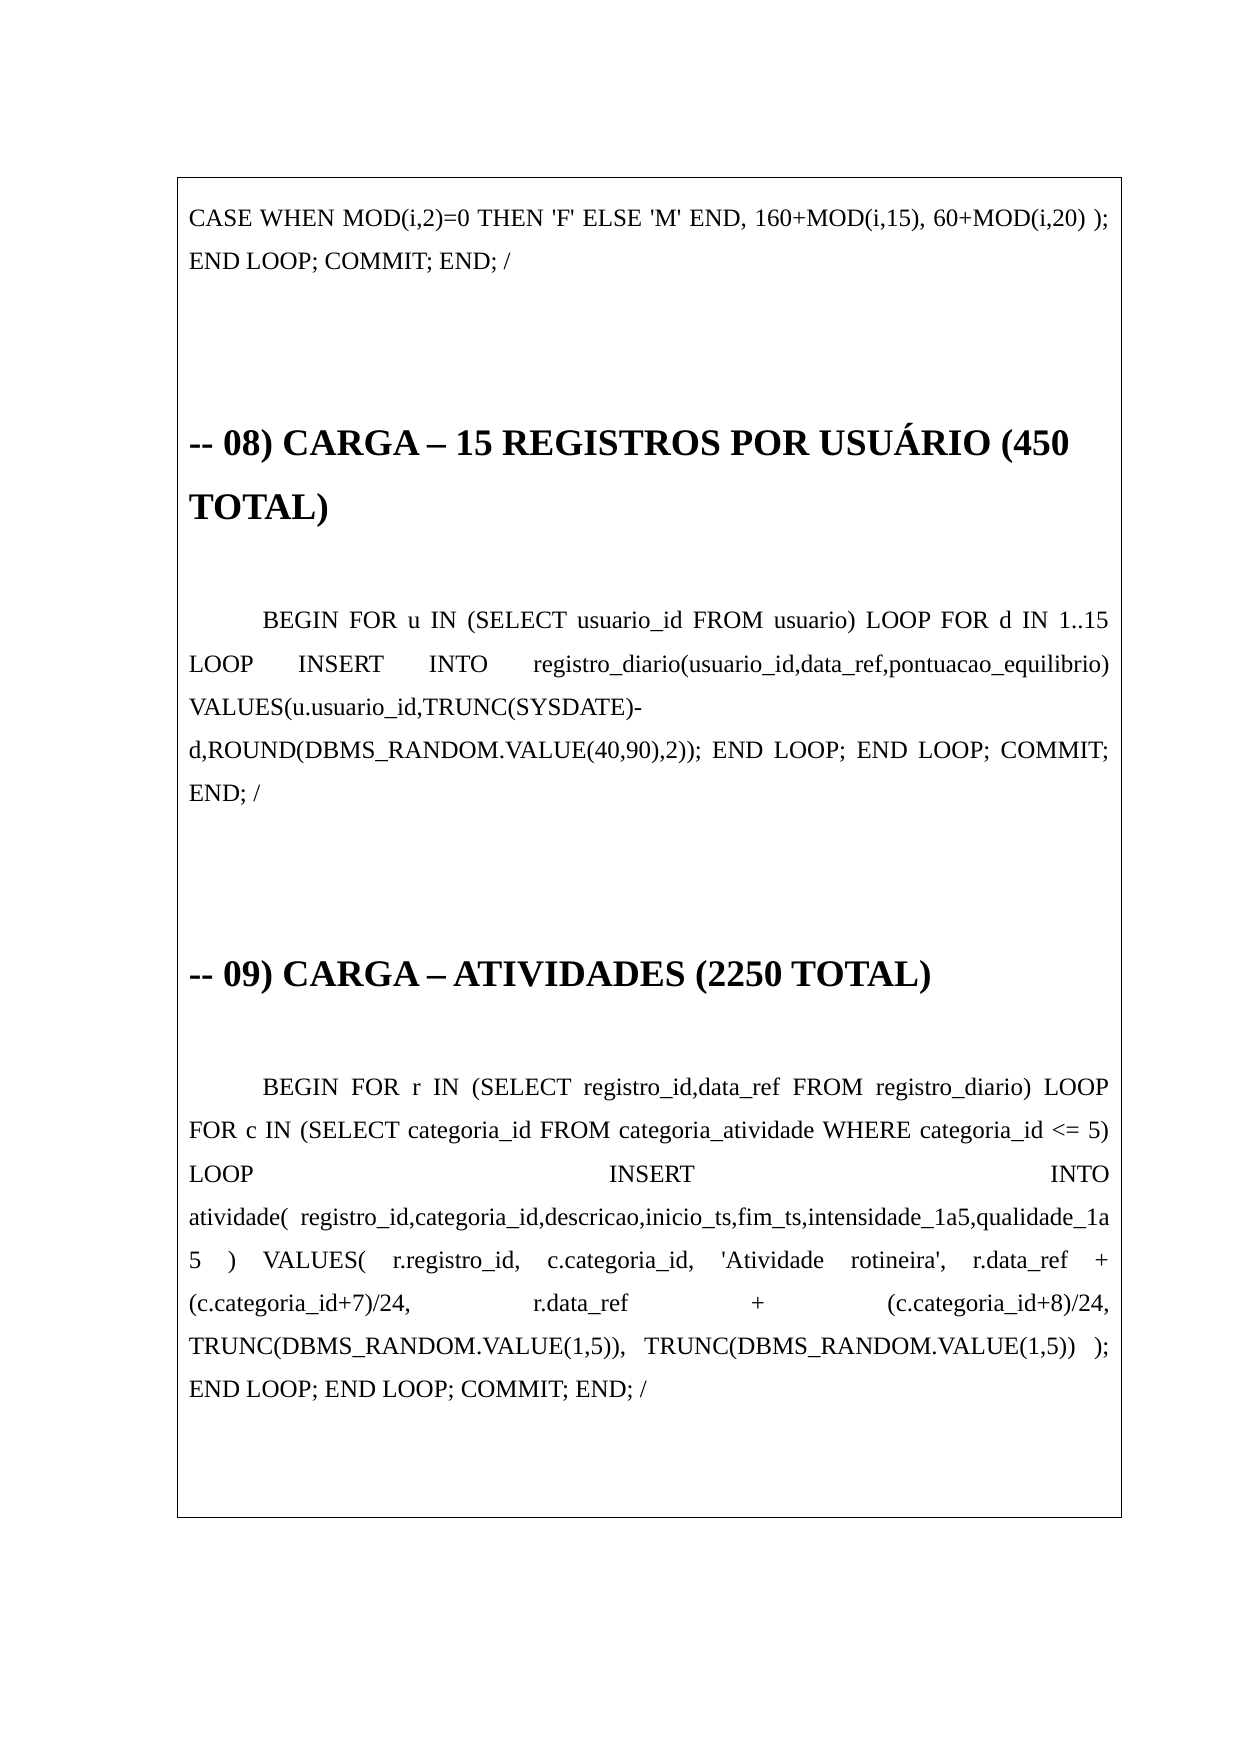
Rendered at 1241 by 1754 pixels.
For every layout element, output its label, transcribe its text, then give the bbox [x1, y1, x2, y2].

table_header CASE WHEN MOD(i,2)=0 THEN 'F' ELSE 'M' END, 160+MOD(i,15), 60+MOD(i,20) ); END LOOP; COMMIT; END; / -- 08) CARGA – 15 REGISTROS POR USUÁRIO (450 total) BEGIN FOR u IN (SELECT usuario_id FROM usuario) LOOP FOR d IN 1..15 LOOP INSERT INTO registro_diario(usuario_id,data_ref,pontuacao_equilibrio) VALUES(u.usuario_id,TRUNC(SYSDATE)-d,ROUND(DBMS_RANDOM.VALUE(40,90),2)); END LOOP; END LOOP; COMMIT; END; / -- 09) CARGA – ATIVIDADES (2250 total) BEGIN FOR r IN (SELECT registro_id,data_ref FROM registro_diario) LOOP FOR c IN (SELECT categoria_id FROM categoria_atividade WHERE categoria_id <= 5) LOOP INSERT INTO atividade( registro_id,categoria_id,descricao,inicio_ts,fim_ts,intensidade_1a5,qualidade_1a5 ) VALUES( r.registro_id, c.categoria_id, 'Atividade rotineira', r.data_ref + (c.categoria_id+7)/24, r.data_ref + (c.categoria_id+8)/24, TRUNC(DBMS_RANDOM.VALUE(1,5)), TRUNC(DBMS_RANDOM.VALUE(1,5)) ); END LOOP; END LOOP; COMMIT; END; / [178, 178, 1121, 1517]
